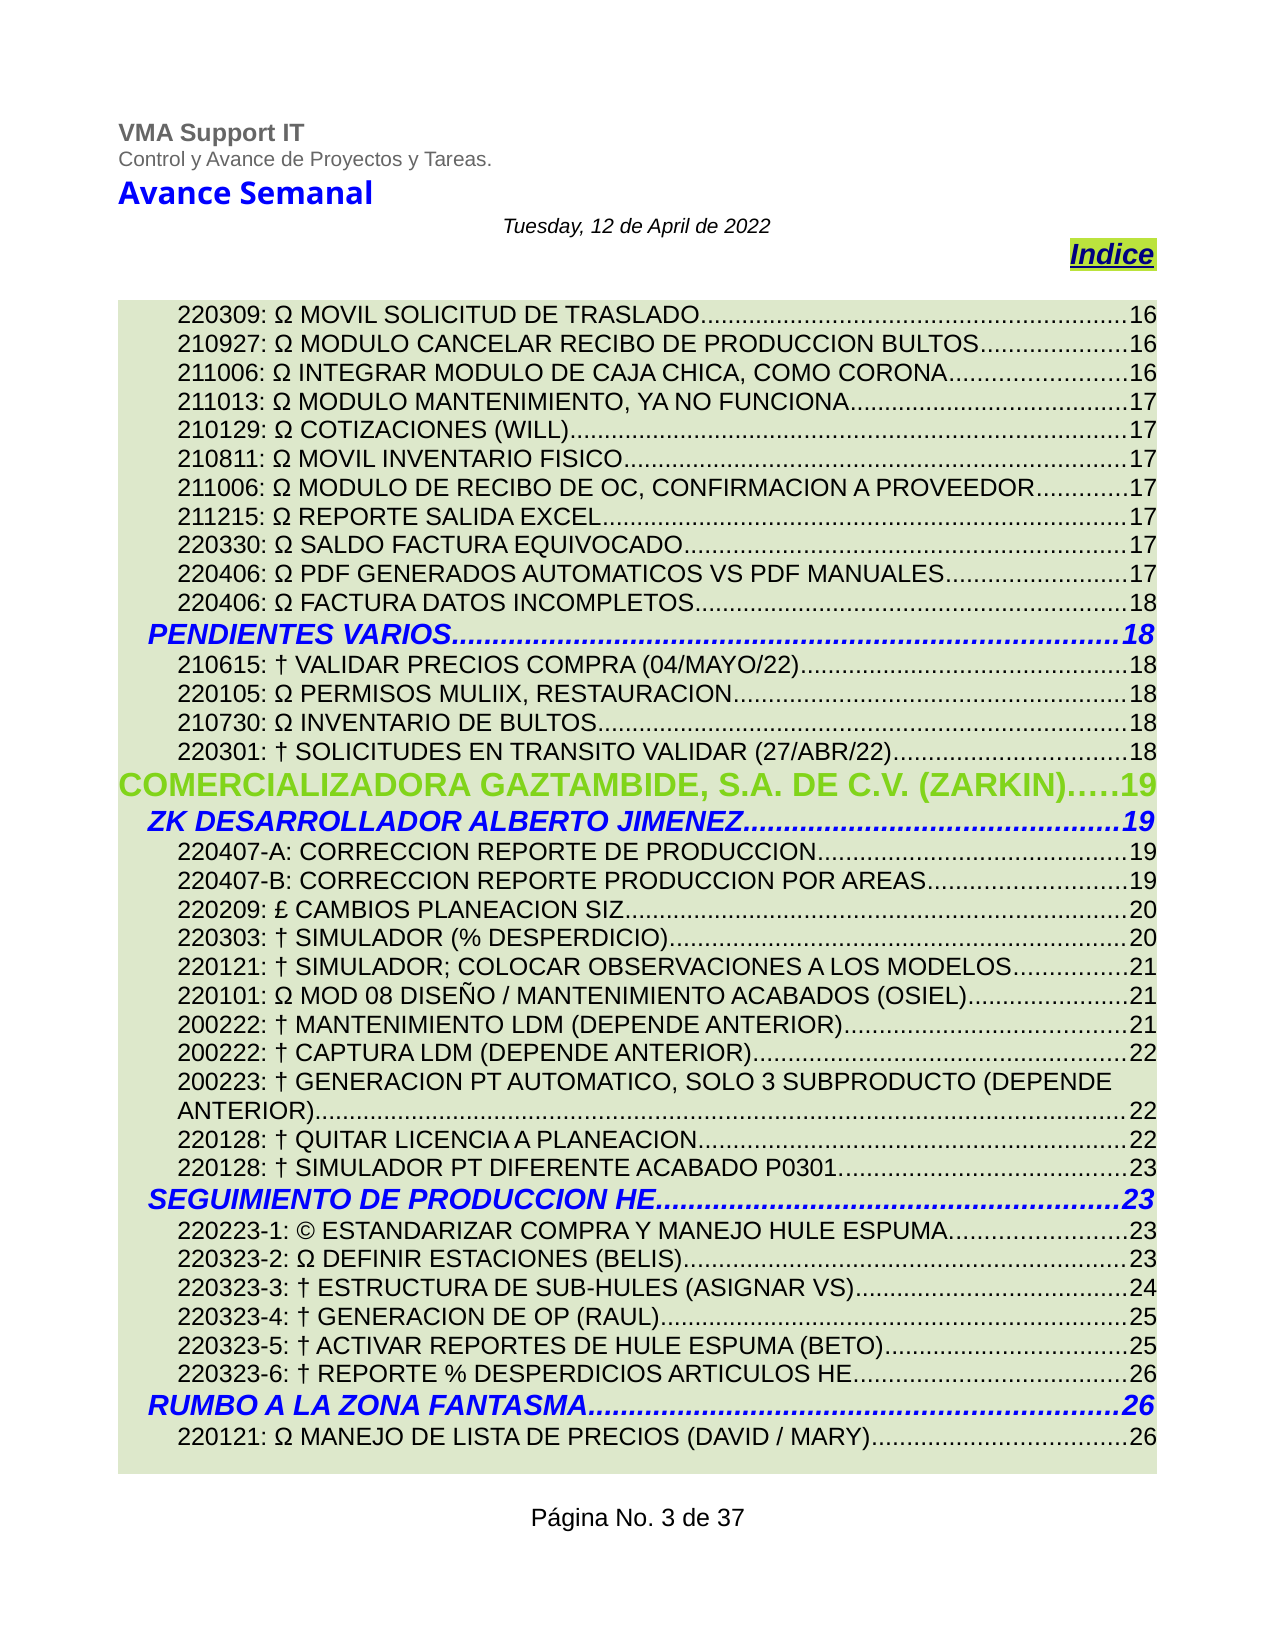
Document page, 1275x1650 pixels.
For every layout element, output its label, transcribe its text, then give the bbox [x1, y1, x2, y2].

text 210927: Ω MODULO CANCELAR RECIBO DE PRODUCCION BULTOS 16 [177, 329, 1157, 358]
text 220128: † SIMULADOR PT DIFERENTE ACABADO P0301. 23 [177, 1153, 1157, 1182]
text SEGUIMIENTO DE PRODUCCION HE. 23 [148, 1182, 1157, 1216]
text 211215: Ω REPORTE SALIDA EXCEL 17 [177, 502, 1157, 530]
text 220209: £ CAMBIOS PLANEACION SIZ 20 [177, 895, 1157, 923]
text 220323-3: † ESTRUCTURA DE SUB-HULES (ASIGNAR VS) 24 [177, 1273, 1157, 1302]
text 220121: Ω MANEJO DE LISTA DE PRECIOS (david / mary) 26 [177, 1422, 1157, 1451]
text RUMBO A LA ZONA FANTASMA 26 [148, 1388, 1157, 1422]
text 220101: Ω MOD 08 DISEÑO / MANTENIMIENTO ACABADOS (OSIEL) 21 [177, 981, 1157, 1010]
text ZK DESARROLLADOR ALBERTO JIMENEZ 19 [148, 804, 1157, 837]
text 211006: Ω INTEGRAR MODULO DE CAJA CHICA, COMO CORONA 16 [177, 358, 1157, 387]
text 211013: Ω MODULO MANTENIMIENTO, YA NO FUNCIONA 17 [177, 387, 1157, 415]
text 220309: Ω MOVIL SOLICITUD DE TRASLADO 16 [177, 300, 1157, 329]
text COMERCIALIZADORA GAZTAMBIDE, S.A. DE C.V. (ZARKIN) 19 [118, 765, 1157, 804]
text 220303: † SIMULADOR (% DESPERDICIO) 20 [177, 923, 1157, 952]
text PENDIENTES VARIOS 18 [148, 617, 1157, 650]
text 220406: Ω PDF GENERADOS AUTOMATICOS VS PDF MANUALES 17 [177, 559, 1157, 588]
text 220330: Ω SALDO FACTURA EQUIVOCADO 17 [177, 530, 1157, 559]
text 200223: † GENERACION PT AUTOMATICO, SOLO 3 SUBPRODUCTO (DEPENDE ANTERIOR) 22 [177, 1067, 1157, 1125]
text 220323-5: † ACTIVAR REPORTES DE HULE ESPUMA (beto) 25 [177, 1331, 1157, 1359]
text 220323-4: † GENERACION DE OP (RAUL) 25 [177, 1302, 1157, 1331]
text 210129: Ω COTIZACIONES (will) 17 [177, 415, 1157, 444]
text 220128: † QUITAR LICENCIA A PLANEACION 22 [177, 1125, 1157, 1153]
text 220121: † SIMULADOR; COLOCAR OBSERVACIONES A LOS MODELOS 21 [177, 952, 1157, 981]
text 210730: Ω INVENTARIO DE BULTOS 18 [177, 708, 1157, 736]
text 220323-2: Ω DEFINIR ESTACIONES (BELIS) 23 [177, 1244, 1157, 1273]
text 220223-1: © ESTANDARIZAR COMPRA Y MANEJO HULE ESPUMA. 23 [177, 1216, 1157, 1244]
text 220301: † SOLICITUDES EN TRANSITO validar (27/abr/22) 18 [177, 736, 1157, 765]
text 220406: Ω FACTURA DATOS INCOMPLETOS 18 [177, 588, 1157, 617]
text 220407-A: CORRECCION REPORTE DE PRODUCCION 19 [177, 837, 1157, 866]
text 210811: Ω MOVIL INVENTARIO FISICO 17 [177, 444, 1157, 473]
text 220323-6: † REPORTE % DESPERDICIOS ARTICULOS HE 26 [177, 1359, 1157, 1388]
text 210615: † VALIDAR PRECIOS COMPRA (04/mayo/22) 18 [177, 650, 1157, 679]
text 220105: Ω PERMISOS MULIIX, RESTAURACION 18 [177, 679, 1157, 708]
text 220407-B: CORRECCION REPORTE PRODUCCION POR AREAS 19 [177, 866, 1157, 895]
text 211006: Ω MODULO DE RECIBO DE OC, CONFIRMACION A PROVEEDOR 17 [177, 473, 1157, 502]
text 200222: † MANTENIMIENTO LDM (DEPENDE ANTERIOR) 21 [177, 1010, 1157, 1038]
text 200222: † CAPTURA LDM (DEPENDE ANTERIOR) 22 [177, 1038, 1157, 1067]
